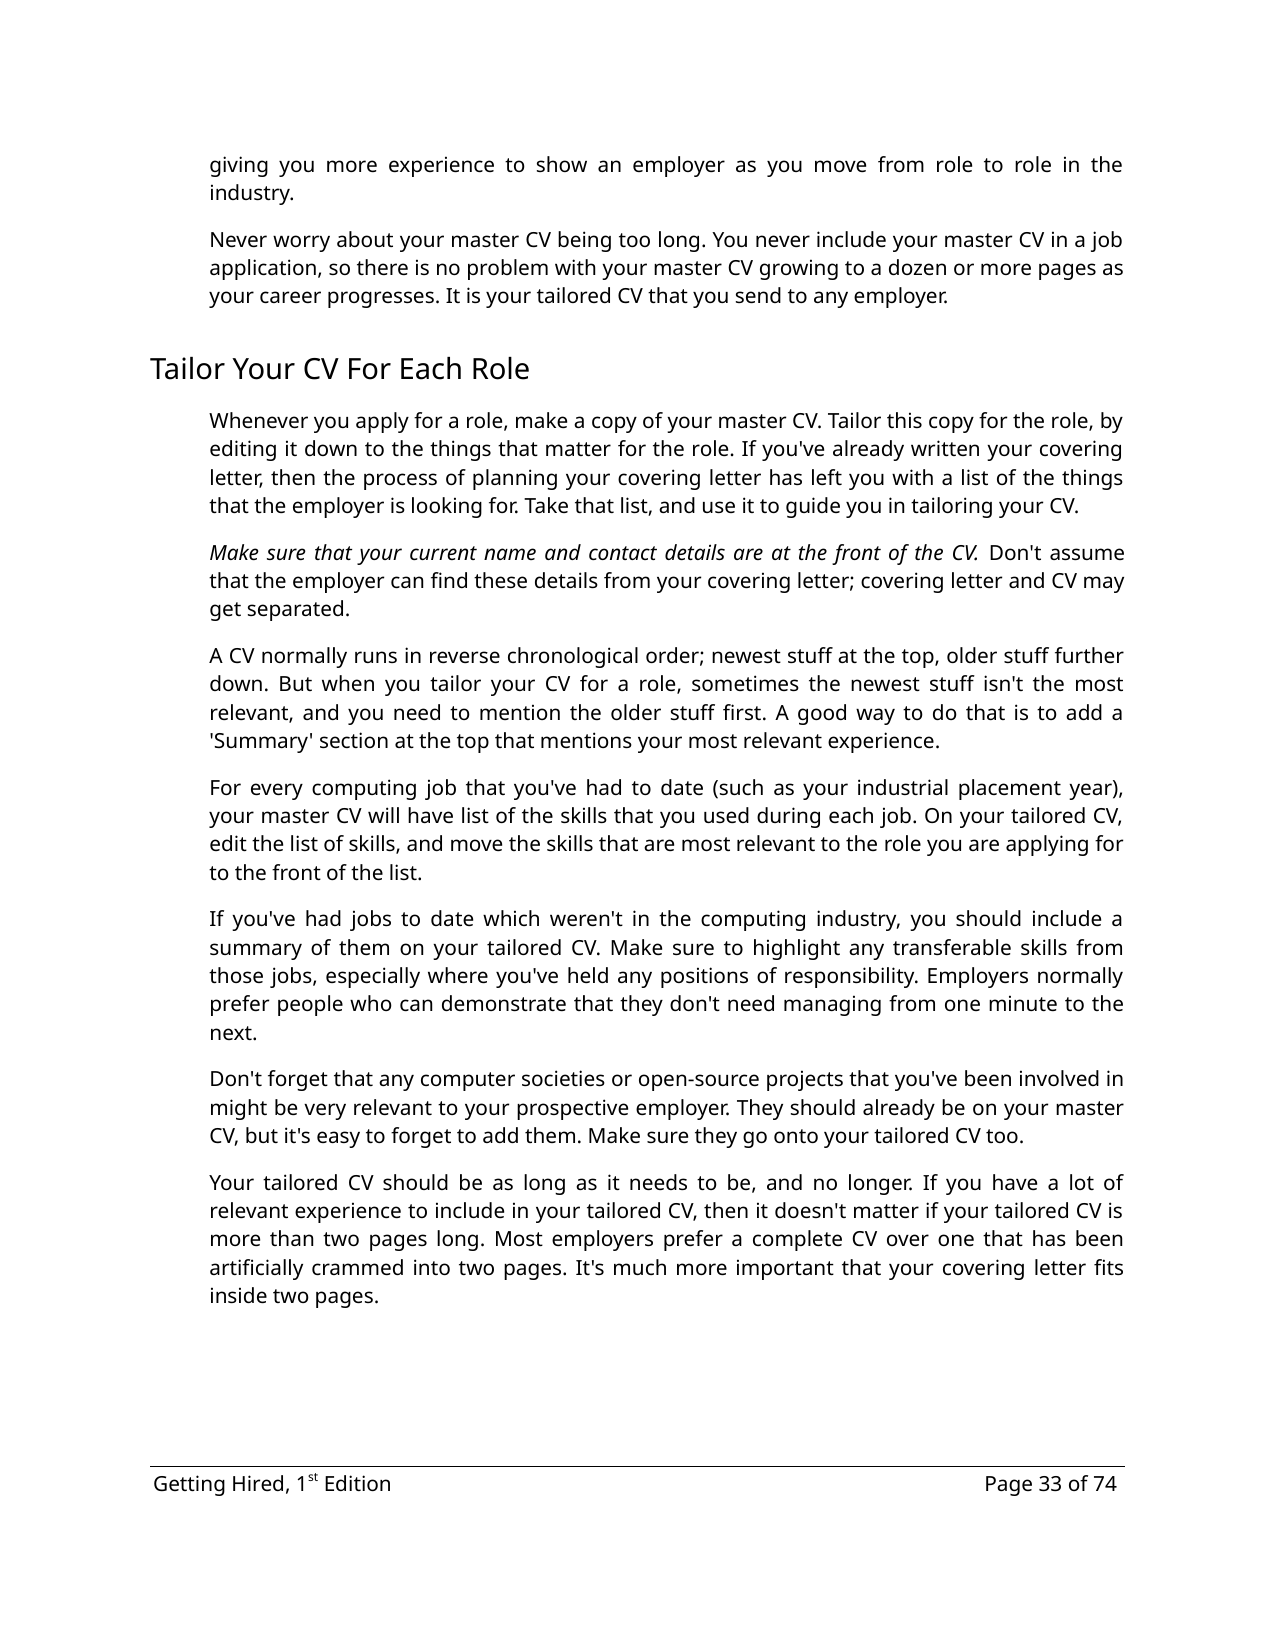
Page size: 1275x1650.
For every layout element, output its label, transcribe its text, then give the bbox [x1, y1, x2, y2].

text A CV normally runs in reverse chronological order; newest stuff at the top, older stuff further down. But when you tailor your CV for a role, sometimes the newest stuff isn't the most relevant, and you need to mention the older stuff first. A good way to do that is to add a 'Summary' section at the top that mentions your most relevant experience. [209, 641, 1125, 755]
text Make sure that your current name and contact details are at the front of the CV. Don't assume that the employer can find these details from your covering letter; covering letter and CV may get separated. [209, 538, 1125, 623]
text If you've had jobs to date which weren't in the computing industry, you should include a summary of them on your tailored CV. Make sure to highlight any transferable skills from those jobs, especially where you've held any positions of responsibility. Employers normally prefer people who can demonstrate that they don't need managing from one minute to the next. [209, 904, 1125, 1046]
subtitle Tailor Your CV For Each Role [150, 348, 1125, 388]
text For every computing job that you've had to date (such as your industrial placement year), your master CV will have list of the skills that you used during each job. On your tailored CV, edit the list of skills, and move the skills that are most relevant to the role you are applying for to the front of the list. [209, 773, 1125, 886]
text Your tailored CV should be as long as it needs to be, and no longer. If you have a lot of relevant experience to include in your tailored CV, then it doesn't matter if your tailored CV is more than two pages long. Most employers prefer a complete CV over one that has been artificially crammed into two pages. It's much more important that your covering letter fits inside two pages. [209, 1168, 1125, 1310]
text Never worry about your master CV being too long. You never include your master CV in a job application, so there is no problem with your master CV growing to a dozen or more pages as your career progresses. It is your tailored CV that you send to any employer. [209, 225, 1125, 310]
text Don't forget that any computer societies or open-source projects that you've been involved in might be very relevant to your prospective employer. They should already be on your master CV, but it's easy to forget to add them. Make sure they go onto your tailored CV too. [209, 1064, 1125, 1150]
text Whenever you apply for a role, make a copy of your master CV. Tailor this copy for the role, by editing it down to the things that matter for the role. If you've already written your covering letter, then the process of planning your covering letter has left you with a list of the things that the employer is looking for. Take that list, and use it to guide you in tailoring your CV. [209, 406, 1125, 520]
text giving you more experience to show an employer as you move from role to role in the industry. [209, 150, 1125, 207]
